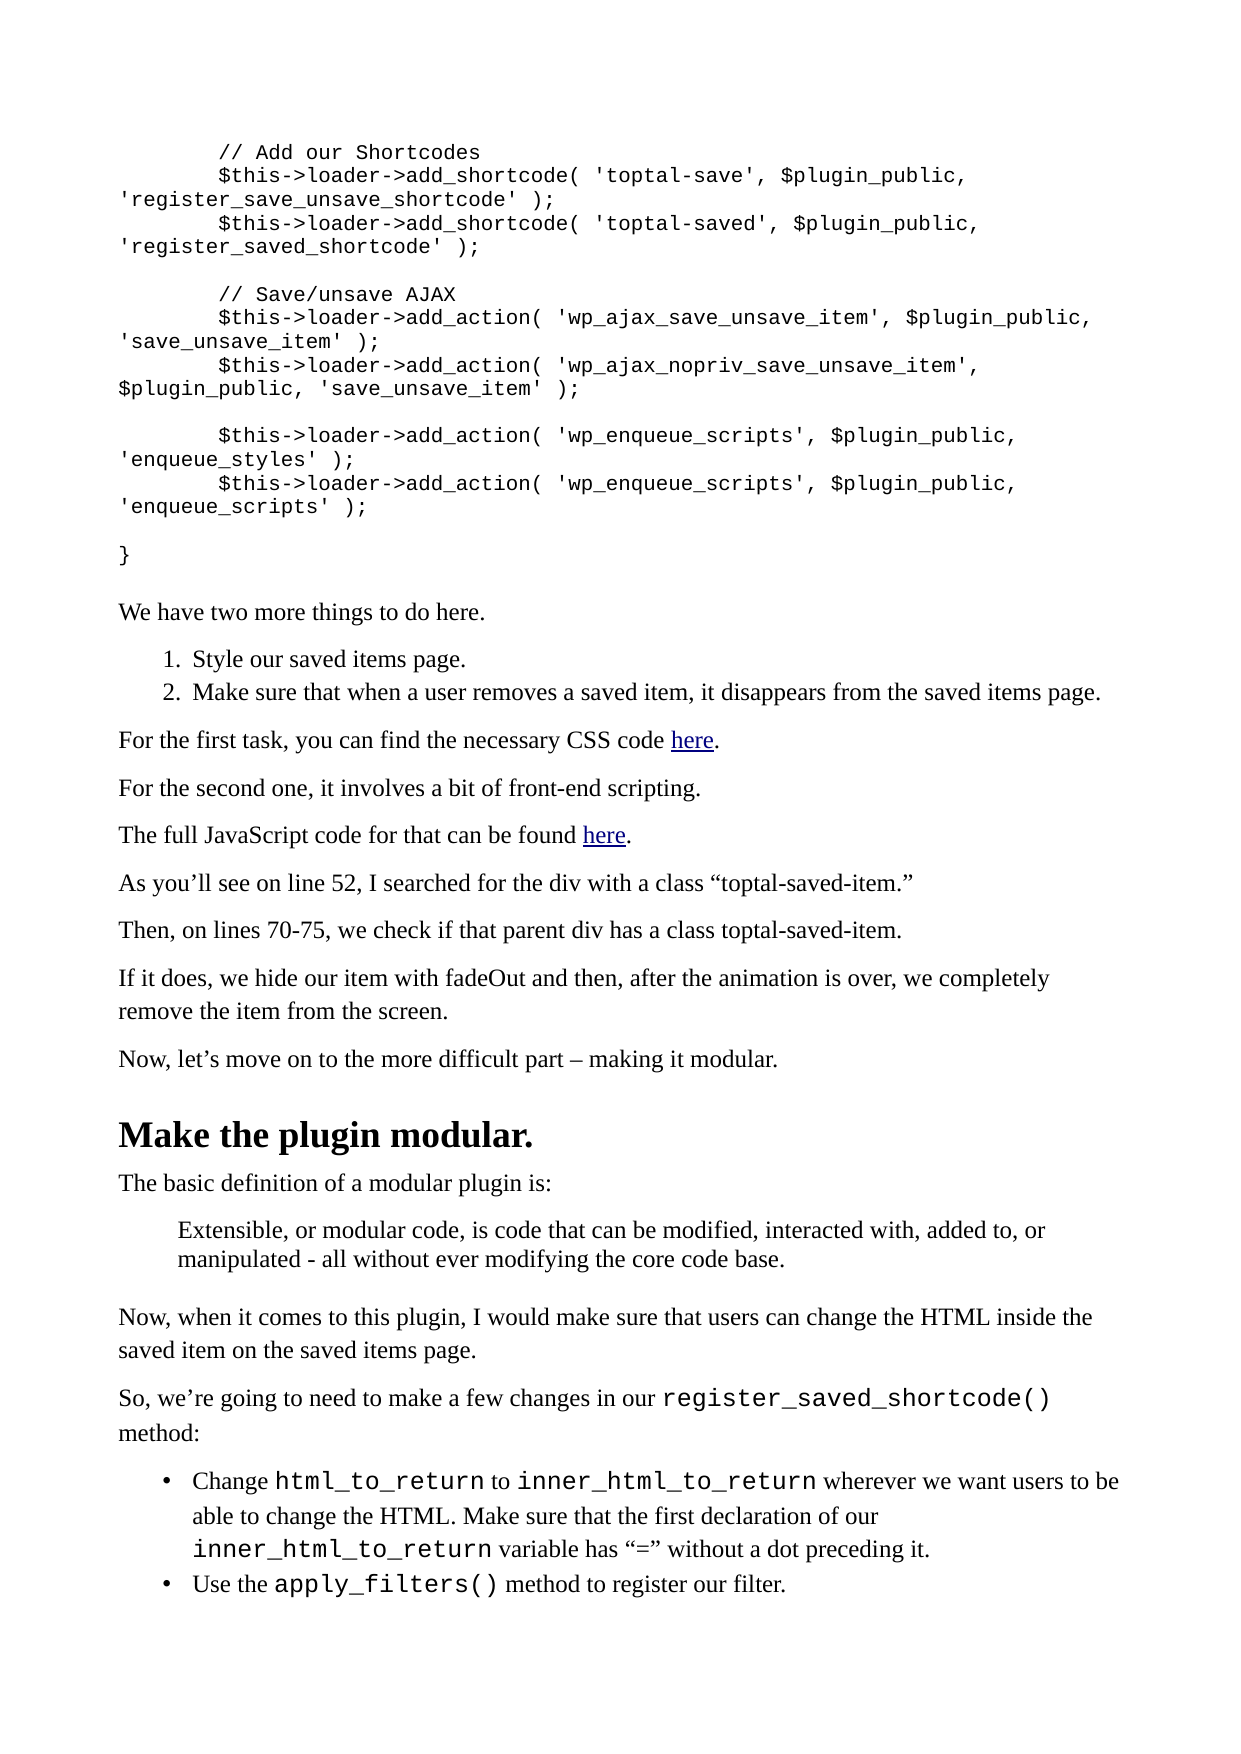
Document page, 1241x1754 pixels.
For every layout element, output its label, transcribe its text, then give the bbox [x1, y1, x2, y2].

text As you’ll see on line 52, I searched for the div with a class “toptal-saved-item.” [118, 868, 1122, 897]
text Extensible, or modular code, is code that can be modified, interacted with, added to, or manipulated - all without ever modifying the core code base. [177, 1215, 1063, 1273]
list Use the apply_filters() method to register our filter. [162, 1569, 1122, 1600]
text $this->loader->add_action( 'wp_ajax_nopriv_save_unsave_item', $plugin_public, 'save_unsave_item' ); [118, 354, 1122, 402]
text So, we’re going to need to make a few changes in our register_saved_shortcode() method: [118, 1383, 1122, 1447]
subtitle Make the plugin modular. [118, 1112, 1122, 1155]
text $this->loader->add_action( 'wp_enqueue_scripts', $plugin_public, 'enqueue_styles' ); [118, 426, 1122, 473]
text // Add our Shortcodes [118, 142, 1122, 165]
text For the first task, you can find the necessary CSS code here. [118, 725, 1122, 754]
text $this->loader->add_shortcode( 'toptal-save', $plugin_public, 'register_save_unsave_shortcode' ); [118, 165, 1122, 213]
list Change html_to_return to inner_html_to_return wherever we want users to be able to change the HTML. Make sure that the first declaration of our inner_html_to_return variable has “=” without a dot preceding it. [162, 1466, 1122, 1565]
list Make sure that when a user removes a saved item, it disappears from the saved items page. [162, 677, 1122, 706]
text For the second one, it involves a bit of front-end scripting. [118, 773, 1122, 801]
text Now, let’s move on to the more difficult part – making it modular. [118, 1044, 1122, 1072]
text We have two more things to do here. [118, 597, 1122, 626]
text $this->loader->add_shortcode( 'toptal-saved', $plugin_public, 'register_saved_shortcode' ); [118, 213, 1122, 260]
text } [118, 544, 1122, 567]
text $this->loader->add_action( 'wp_ajax_save_unsave_item', $plugin_public, 'save_unsave_item' ); [118, 307, 1122, 354]
text The full JavaScript code for that can be found here. [118, 820, 1122, 849]
text Then, on lines 70-75, we check if that parent div has a class toptal-saved-item. [118, 916, 1122, 944]
text Now, when it comes to this plugin, I would make sure that users can change the HTML inside the saved item on the saved items page. [118, 1302, 1122, 1364]
text // Save/unsave AJAX [118, 284, 1122, 307]
text $this->loader->add_action( 'wp_enqueue_scripts', $plugin_public, 'enqueue_scripts' ); [118, 473, 1122, 520]
text The basic definition of a modular plugin is: [118, 1168, 1122, 1197]
list Style our saved items page. [162, 644, 1122, 673]
text If it does, we hide our item with fadeOut and then, after the animation is over, we completely remove the item from the screen. [118, 963, 1122, 1025]
